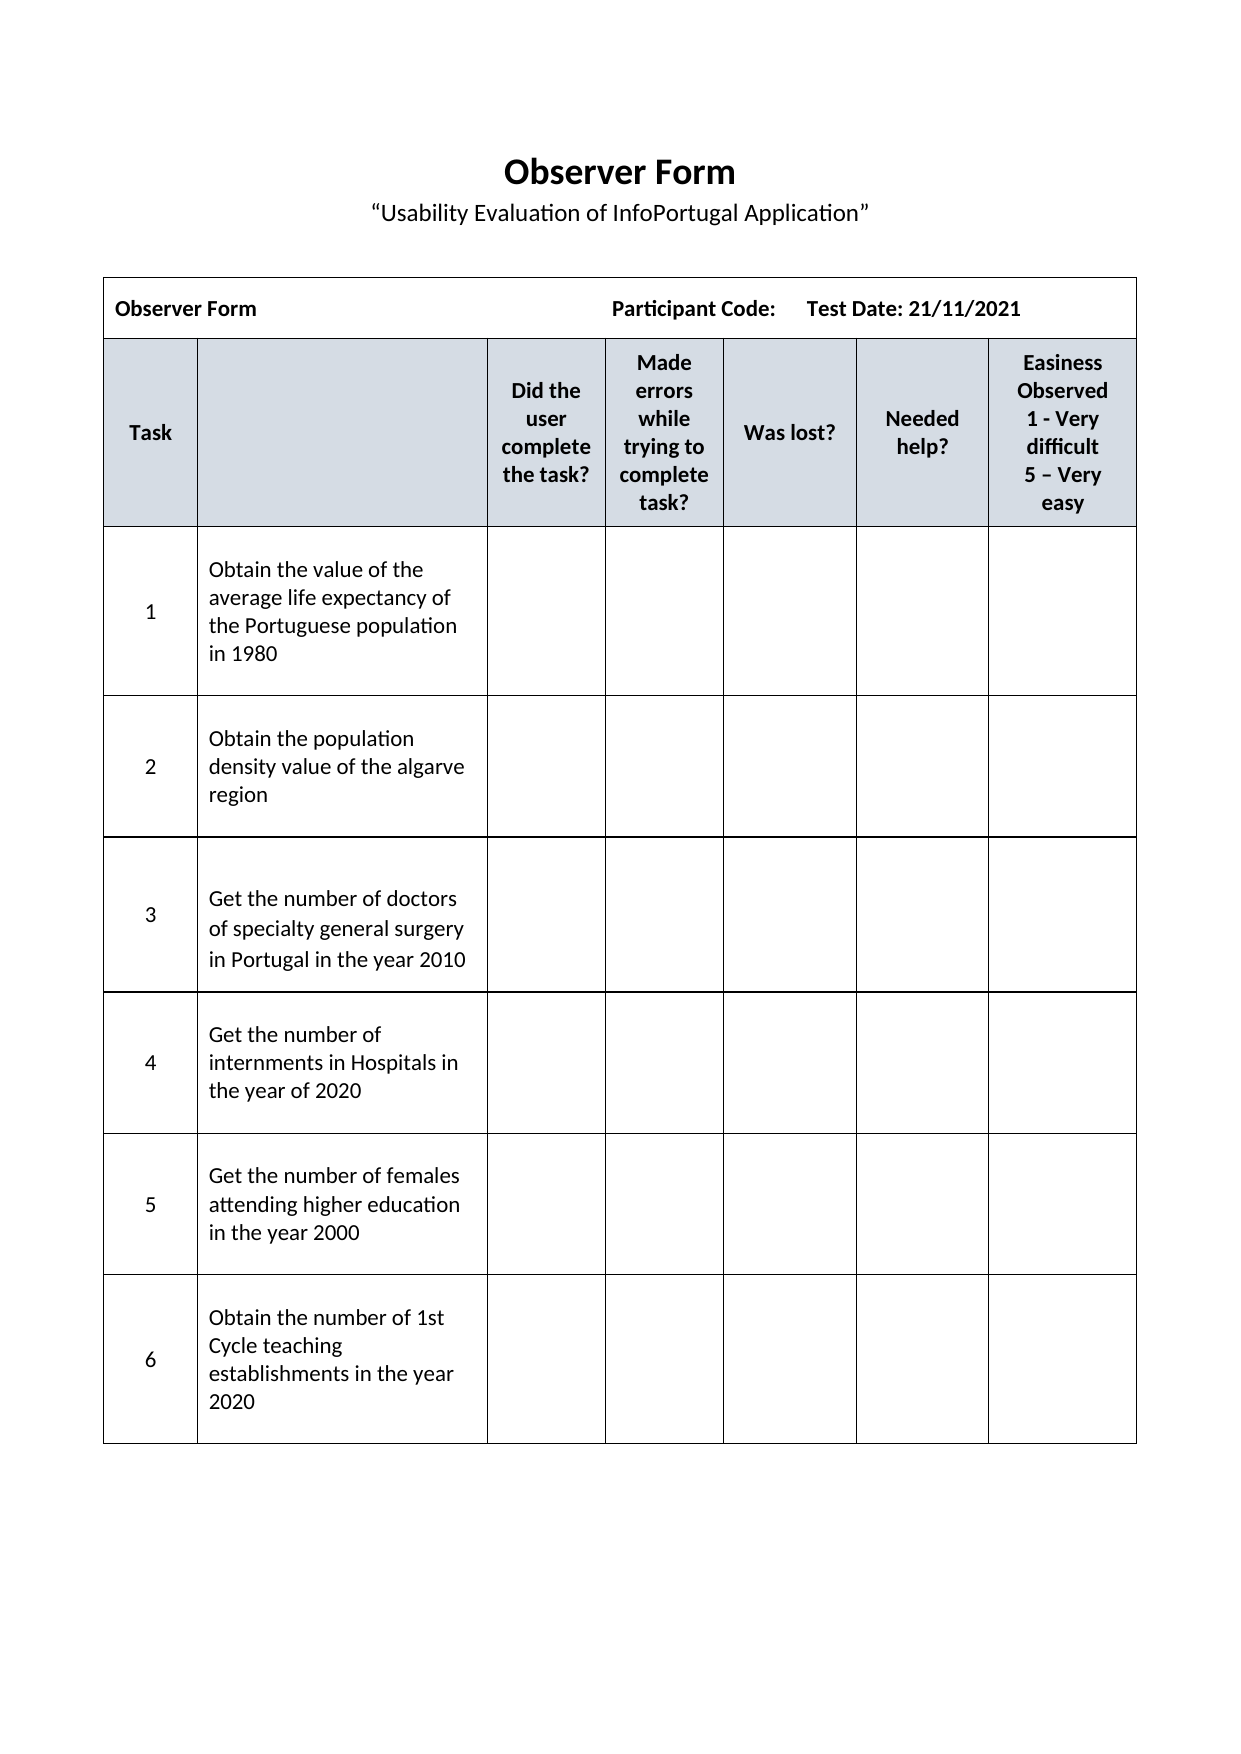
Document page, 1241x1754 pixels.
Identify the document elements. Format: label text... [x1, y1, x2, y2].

table_cell [606, 527, 723, 695]
table_cell [606, 1275, 723, 1443]
table_cell [488, 838, 605, 991]
table_cell [606, 1134, 723, 1274]
table_cell [989, 993, 1136, 1133]
table_cell [198, 339, 487, 526]
table_cell [857, 1134, 988, 1274]
table_cell Get the number of females attending higher education in the year 2000 [198, 1134, 487, 1274]
table_cell [989, 1134, 1136, 1274]
text Observer Form [177, 148, 1063, 193]
table_cell [724, 1134, 856, 1274]
table_cell [857, 527, 988, 695]
table_cell [724, 696, 856, 836]
table_cell Needed help? [857, 339, 988, 526]
table_cell [606, 696, 723, 836]
table_cell [724, 993, 856, 1133]
table_cell 5 [104, 1134, 197, 1274]
table_cell Obtain the population density value of the algarve region [198, 696, 487, 836]
table_cell 4 [104, 993, 197, 1133]
table_cell [606, 838, 723, 991]
table_cell [989, 696, 1136, 836]
table_cell [606, 993, 723, 1133]
table_cell Was lost? [724, 339, 856, 526]
table_cell [857, 1275, 988, 1443]
table_cell Task [104, 339, 197, 526]
table_cell [857, 696, 988, 836]
table_header Observer Form Participant Code: Test Date: 21/11/2021 [104, 278, 1136, 338]
table_cell [989, 1275, 1136, 1443]
table_cell [989, 838, 1136, 991]
text “Usability Evaluation of InfoPortugal Application” [177, 197, 1063, 228]
table_cell 3 [104, 838, 197, 991]
table_cell [724, 1275, 856, 1443]
table_cell 2 [104, 696, 197, 836]
table_cell 1 [104, 527, 197, 695]
table_cell Obtain the value of the average life expectancy of the Portuguese population in 1980 [198, 527, 487, 695]
table_cell [724, 527, 856, 695]
table_cell [488, 993, 605, 1133]
table_cell Did the user complete the task? [488, 339, 605, 526]
table_cell [724, 838, 856, 991]
table_cell [989, 527, 1136, 695]
table_cell 6 [104, 1275, 197, 1443]
table_cell Easiness Observed 1 - Very difficult 5 – Very easy [989, 339, 1136, 526]
table_cell [488, 527, 605, 695]
table_cell [857, 838, 988, 991]
table_cell [488, 1134, 605, 1274]
table_cell Made errors while trying to complete task? [606, 339, 723, 526]
table_cell [488, 1275, 605, 1443]
table_cell Get the number of internments in Hospitals in the year of 2020 [198, 993, 487, 1133]
table_cell [488, 696, 605, 836]
table_cell [857, 993, 988, 1133]
table_cell Get the number of doctors of specialty general surgery in Portugal in the year 2010 [198, 838, 487, 991]
table_cell Obtain the number of 1st Cycle teaching establishments in the year 2020 [198, 1275, 487, 1443]
